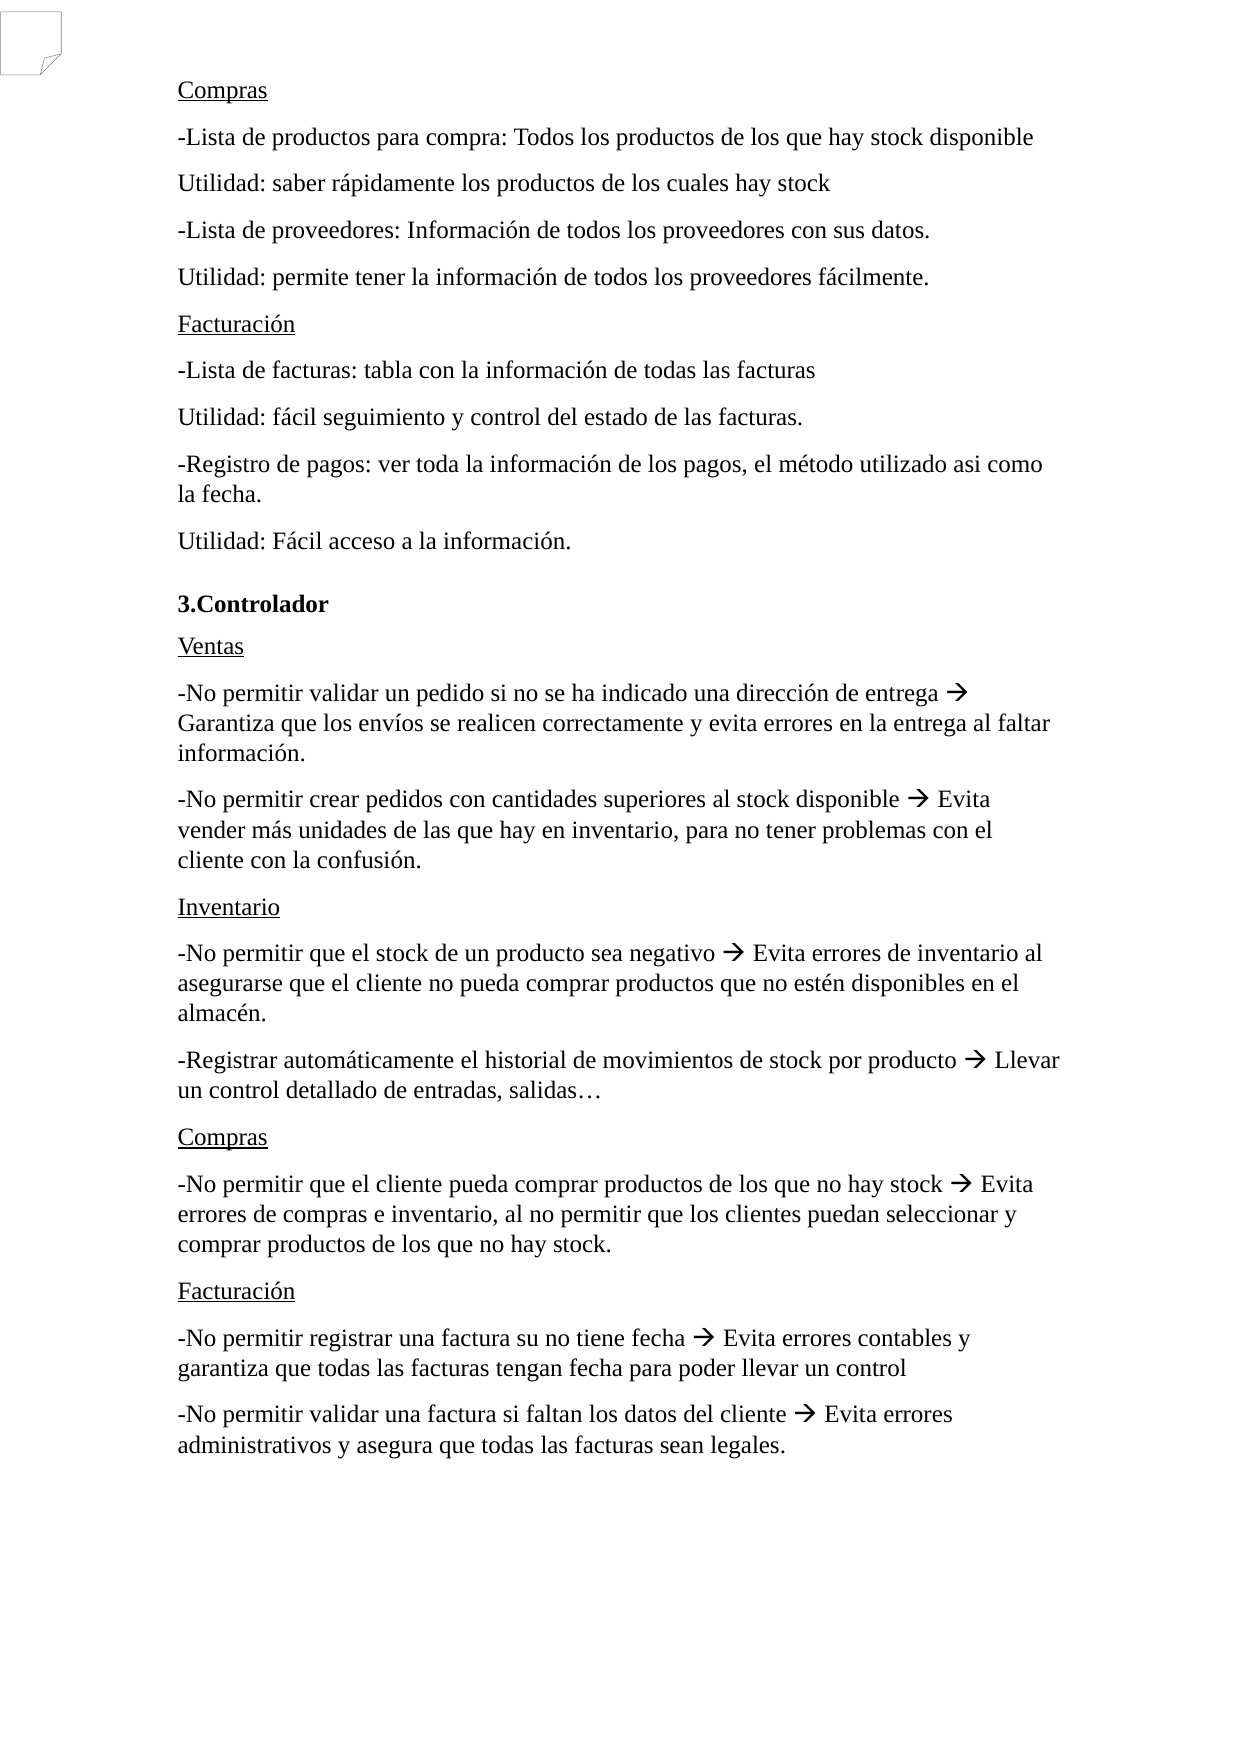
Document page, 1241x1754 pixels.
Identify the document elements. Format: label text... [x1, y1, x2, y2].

text -No permitir que el cliente pueda comprar productos de los que no hay stock  Evita errores de compras e inventario, al no permitir que los clientes puedan seleccionar y comprar productos de los que no hay stock. [177, 1169, 1063, 1258]
text Ventas [177, 631, 1063, 659]
text -No permitir validar un pedido si no se ha indicado una dirección de entrega  Garantiza que los envíos se realicen correctamente y evita errores en la entrega al faltar información. [177, 678, 1063, 767]
text Utilidad: permite tener la información de todos los proveedores fácilmente. [177, 262, 1063, 291]
text -Lista de productos para compra: Todos los productos de los que hay stock disponible [177, 122, 1063, 151]
text Utilidad: saber rápidamente los productos de los cuales hay stock [177, 168, 1063, 197]
text Facturación [177, 309, 1063, 338]
text Facturación [177, 1276, 1063, 1305]
text Utilidad: Fácil acceso a la información. [177, 526, 1063, 555]
text -No permitir registrar una factura su no tiene fecha  Evita errores contables y garantiza que todas las facturas tengan fecha para poder llevar un control [177, 1323, 1063, 1382]
text Inventario [177, 892, 1063, 920]
subtitle 3.Controlador [177, 589, 1063, 618]
text Compras [177, 1122, 1063, 1151]
text -No permitir validar una factura si faltan los datos del cliente  Evita errores administrativos y asegura que todas las facturas sean legales. [177, 1399, 1063, 1458]
text -No permitir que el stock de un producto sea negativo  Evita errores de inventario al asegurarse que el cliente no pueda comprar productos que no estén disponibles en el almacén. [177, 938, 1063, 1027]
text -Registrar automáticamente el historial de movimientos de stock por producto  Llevar un control detallado de entradas, salidas… [177, 1045, 1063, 1104]
text -No permitir crear pedidos con cantidades superiores al stock disponible  Evita vender más unidades de las que hay en inventario, para no tener problemas con el cliente con la confusión. [177, 784, 1063, 873]
text -Lista de proveedores: Información de todos los proveedores con sus datos. [177, 215, 1063, 244]
text Utilidad: fácil seguimiento y control del estado de las facturas. [177, 402, 1063, 431]
text -Lista de facturas: tabla con la información de todas las facturas [177, 356, 1063, 384]
text -Registro de pagos: ver toda la información de los pagos, el método utilizado asi como la fecha. [177, 449, 1063, 508]
text Compras [177, 75, 1063, 104]
